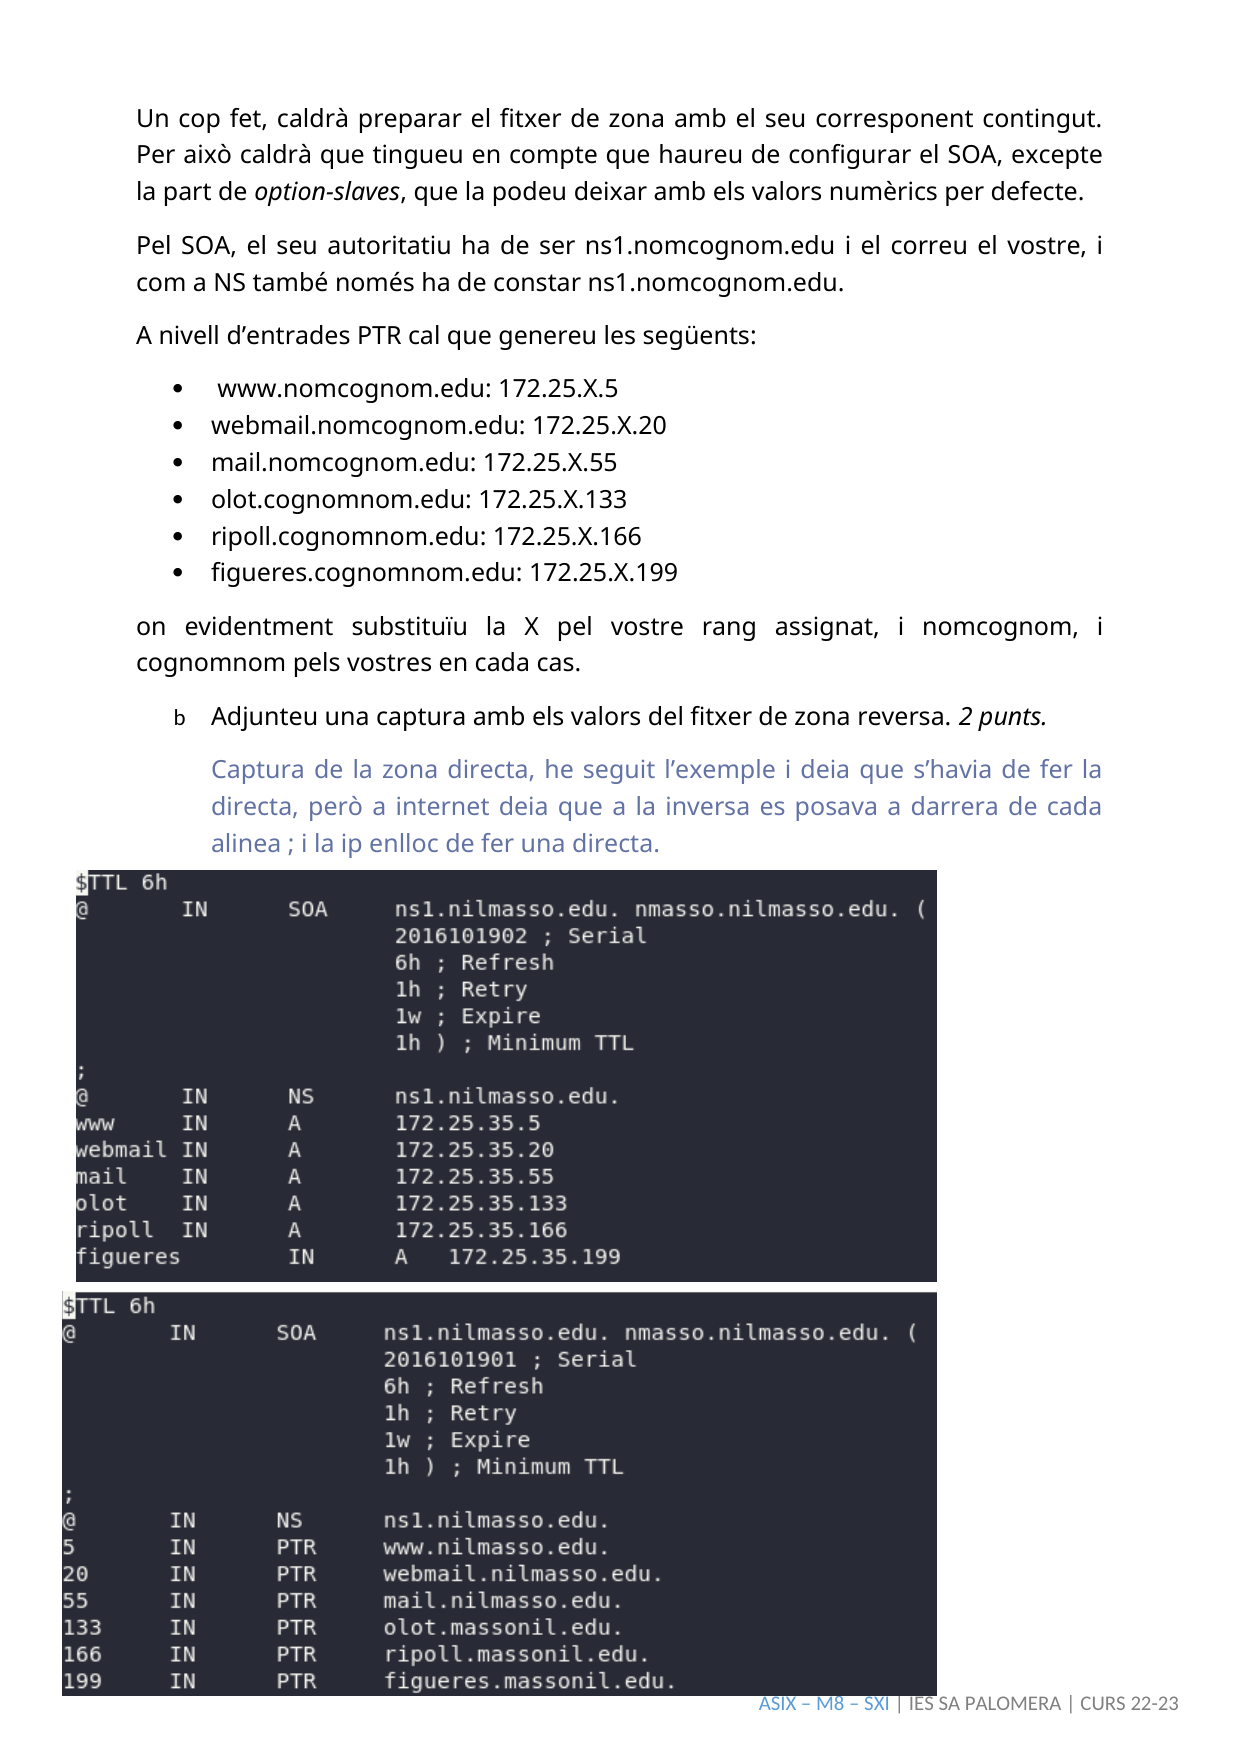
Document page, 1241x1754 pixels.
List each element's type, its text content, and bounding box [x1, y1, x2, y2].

list webmail.nomcognom.edu: 172.25.X.20 [173, 408, 1104, 442]
list figueres.cognomnom.edu: 172.25.X.199 [173, 555, 1104, 589]
text on evidentment substituïu la X pel vostre rang assignat, i nomcognom, i cognomnom pels vostres en cada cas. [136, 608, 1104, 679]
text Un cop fet, caldrà preparar el fitxer de zona amb el seu corresponent contingut. Per això caldrà que tingueu en compte que haureu de configurar el SOA, excepte la part de option-slaves, que la podeu deixar amb els valors numèrics per defecte. [136, 100, 1104, 208]
text Pel SOA, el seu autoritatiu ha de ser ns1.nomcognom.edu i el correu el vostre, i com a NS també només ha de constar ns1.nomcognom.edu. [136, 227, 1104, 298]
list Adjunteu una captura amb els valors del fitxer de zona reversa. 2 punts. [173, 698, 1104, 733]
text A nivell d’entrades PTR cal que genereu les següents: [136, 318, 1104, 352]
list Captura de la zona directa, he seguit l’exemple i deia que s’havia de fer la directa, però a internet deia que a la inversa es posava a darrera de cada alinea ; i la ip enlloc de fer una directa. [173, 752, 1104, 859]
picture [76, 870, 937, 1282]
list ripoll.cognomnom.edu: 172.25.X.166 [173, 518, 1104, 552]
list www.nomcognom.edu: 172.25.X.5 [173, 371, 1104, 405]
list mail.nomcognom.edu: 172.25.X.55 [173, 444, 1104, 479]
list olot.cognomnom.edu: 172.25.X.133 [173, 481, 1104, 515]
picture [62, 1291, 937, 1696]
